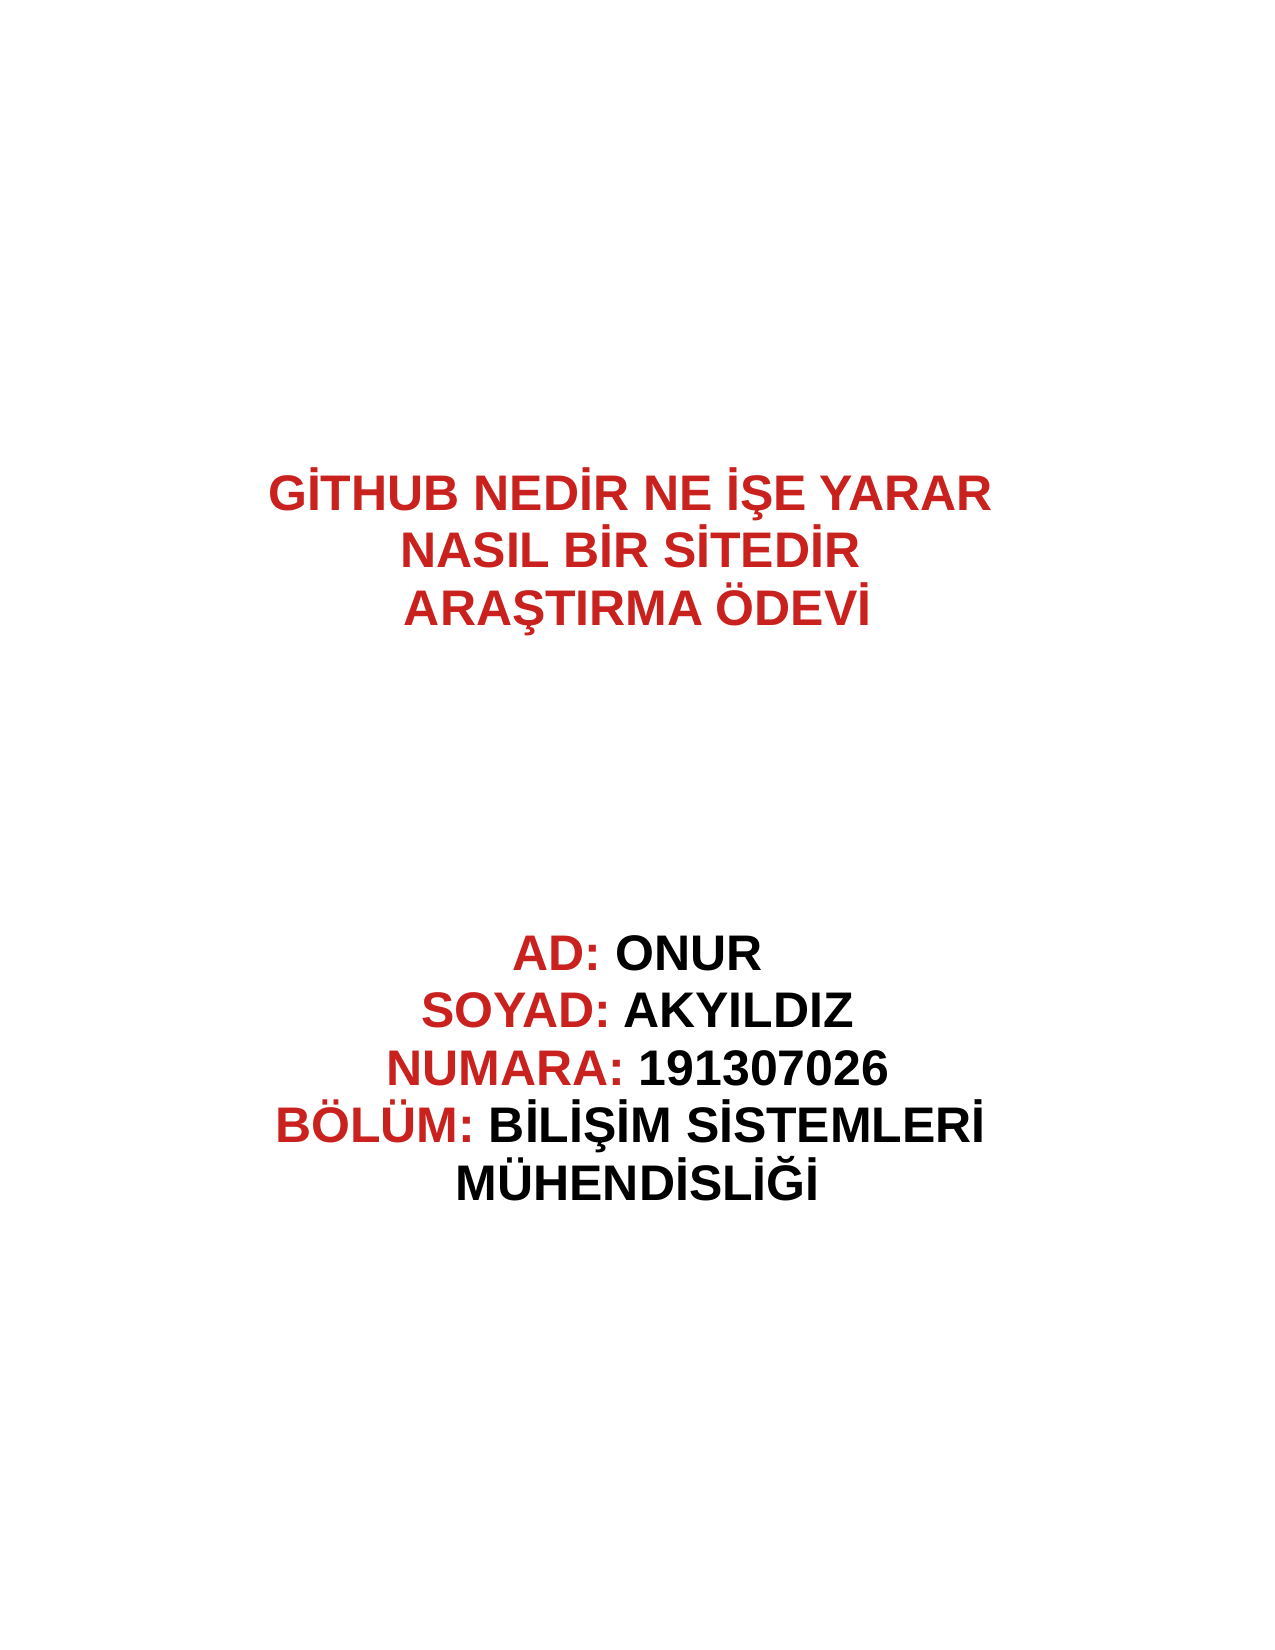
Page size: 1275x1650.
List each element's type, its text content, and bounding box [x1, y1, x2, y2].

text MÜHENDİSLİĞİ [118, 1153, 1157, 1211]
text ARAŞTIRMA ÖDEVİ [118, 578, 1157, 636]
text NUMARA: 191307026 [118, 1038, 1157, 1096]
text GİTHUB NEDİR NE İŞE YARAR [118, 463, 1157, 521]
text BÖLÜM: BİLİŞİM SİSTEMLERİ [118, 1096, 1157, 1153]
text AD: ONUR [118, 923, 1157, 981]
text SOYAD: AKYILDIZ [118, 981, 1157, 1038]
text NASIL BİR SİTEDİR [118, 521, 1157, 578]
